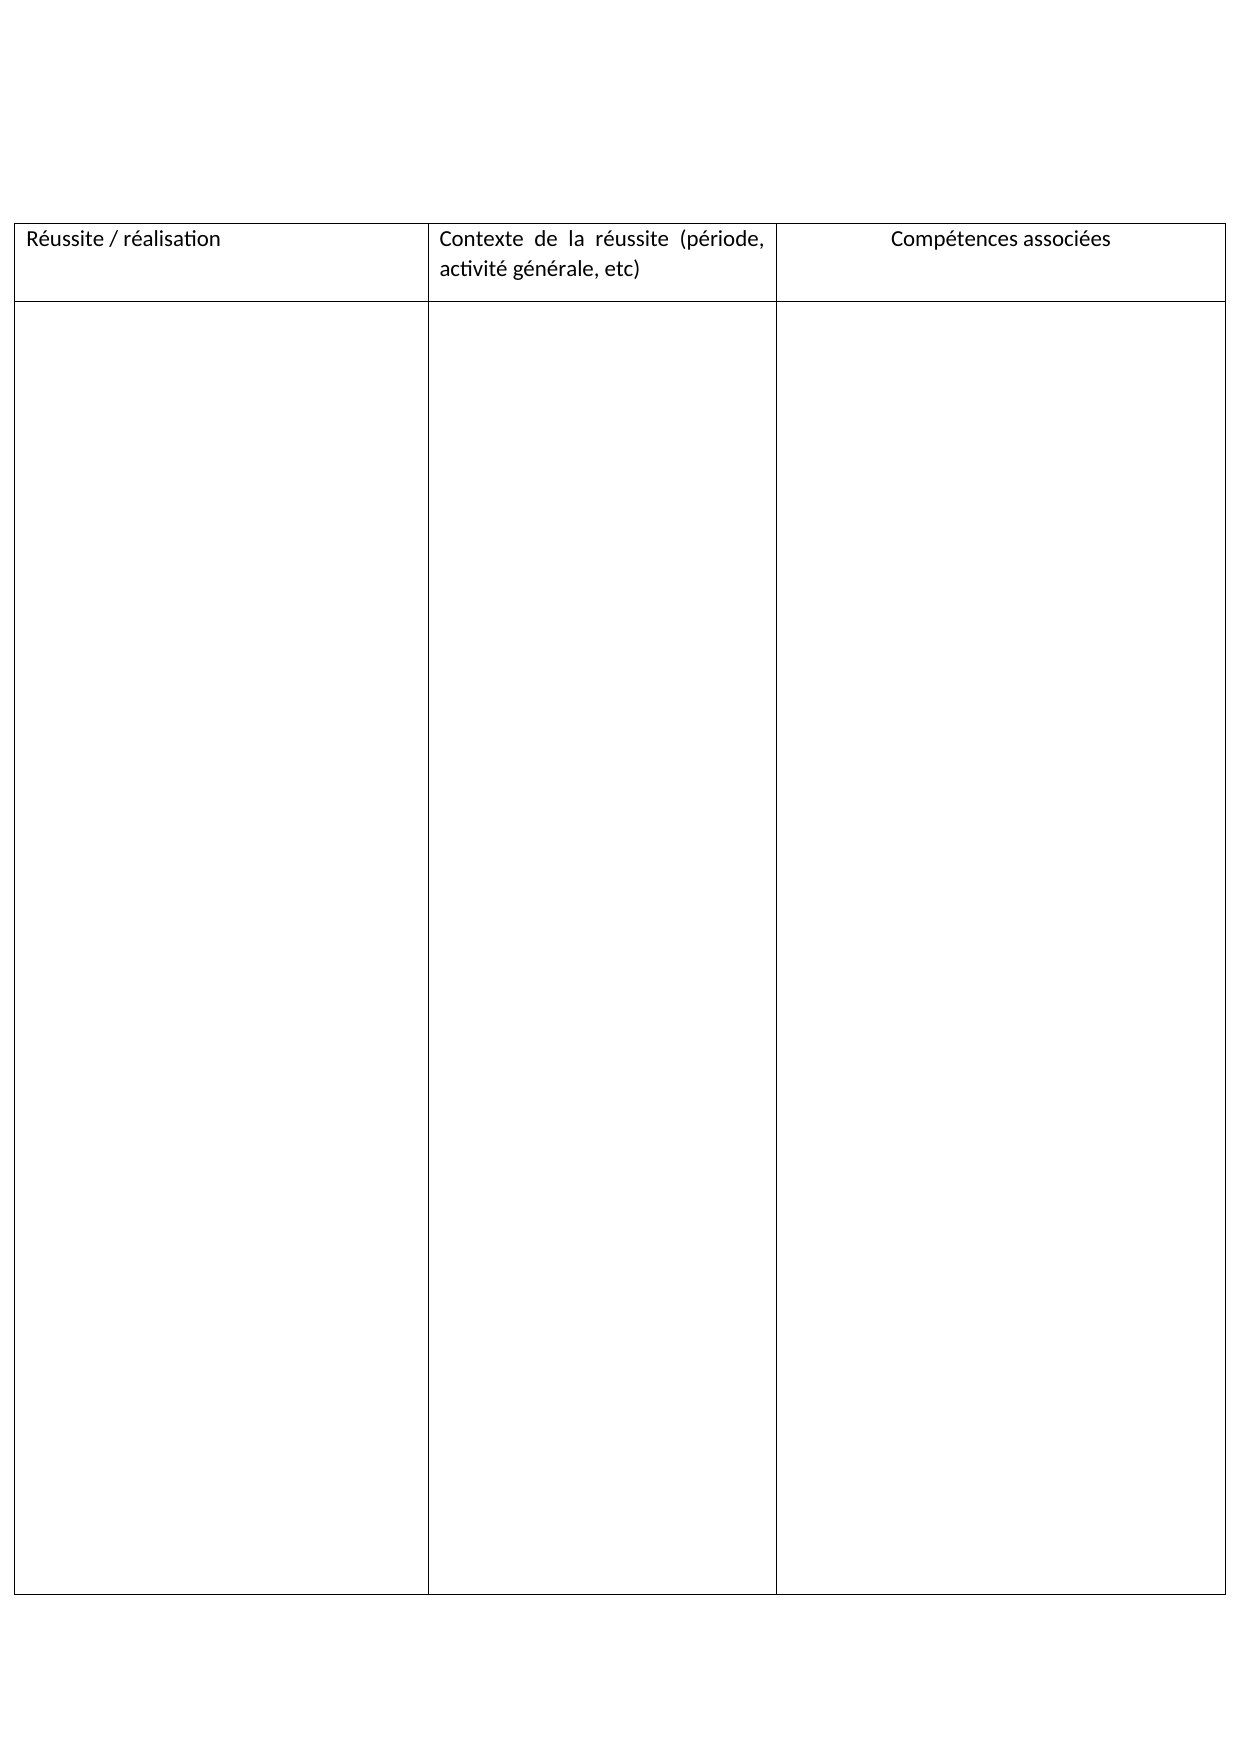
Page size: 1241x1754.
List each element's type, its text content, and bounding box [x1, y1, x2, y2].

table_cell [15, 302, 428, 1594]
table_cell [429, 302, 776, 1594]
table_header Contexte de la réussite (période, activité générale, etc) [429, 224, 776, 301]
table_header Compétences associées [777, 224, 1225, 301]
table_cell [777, 302, 1225, 1594]
table_header Réussite / réalisation [15, 224, 428, 301]
